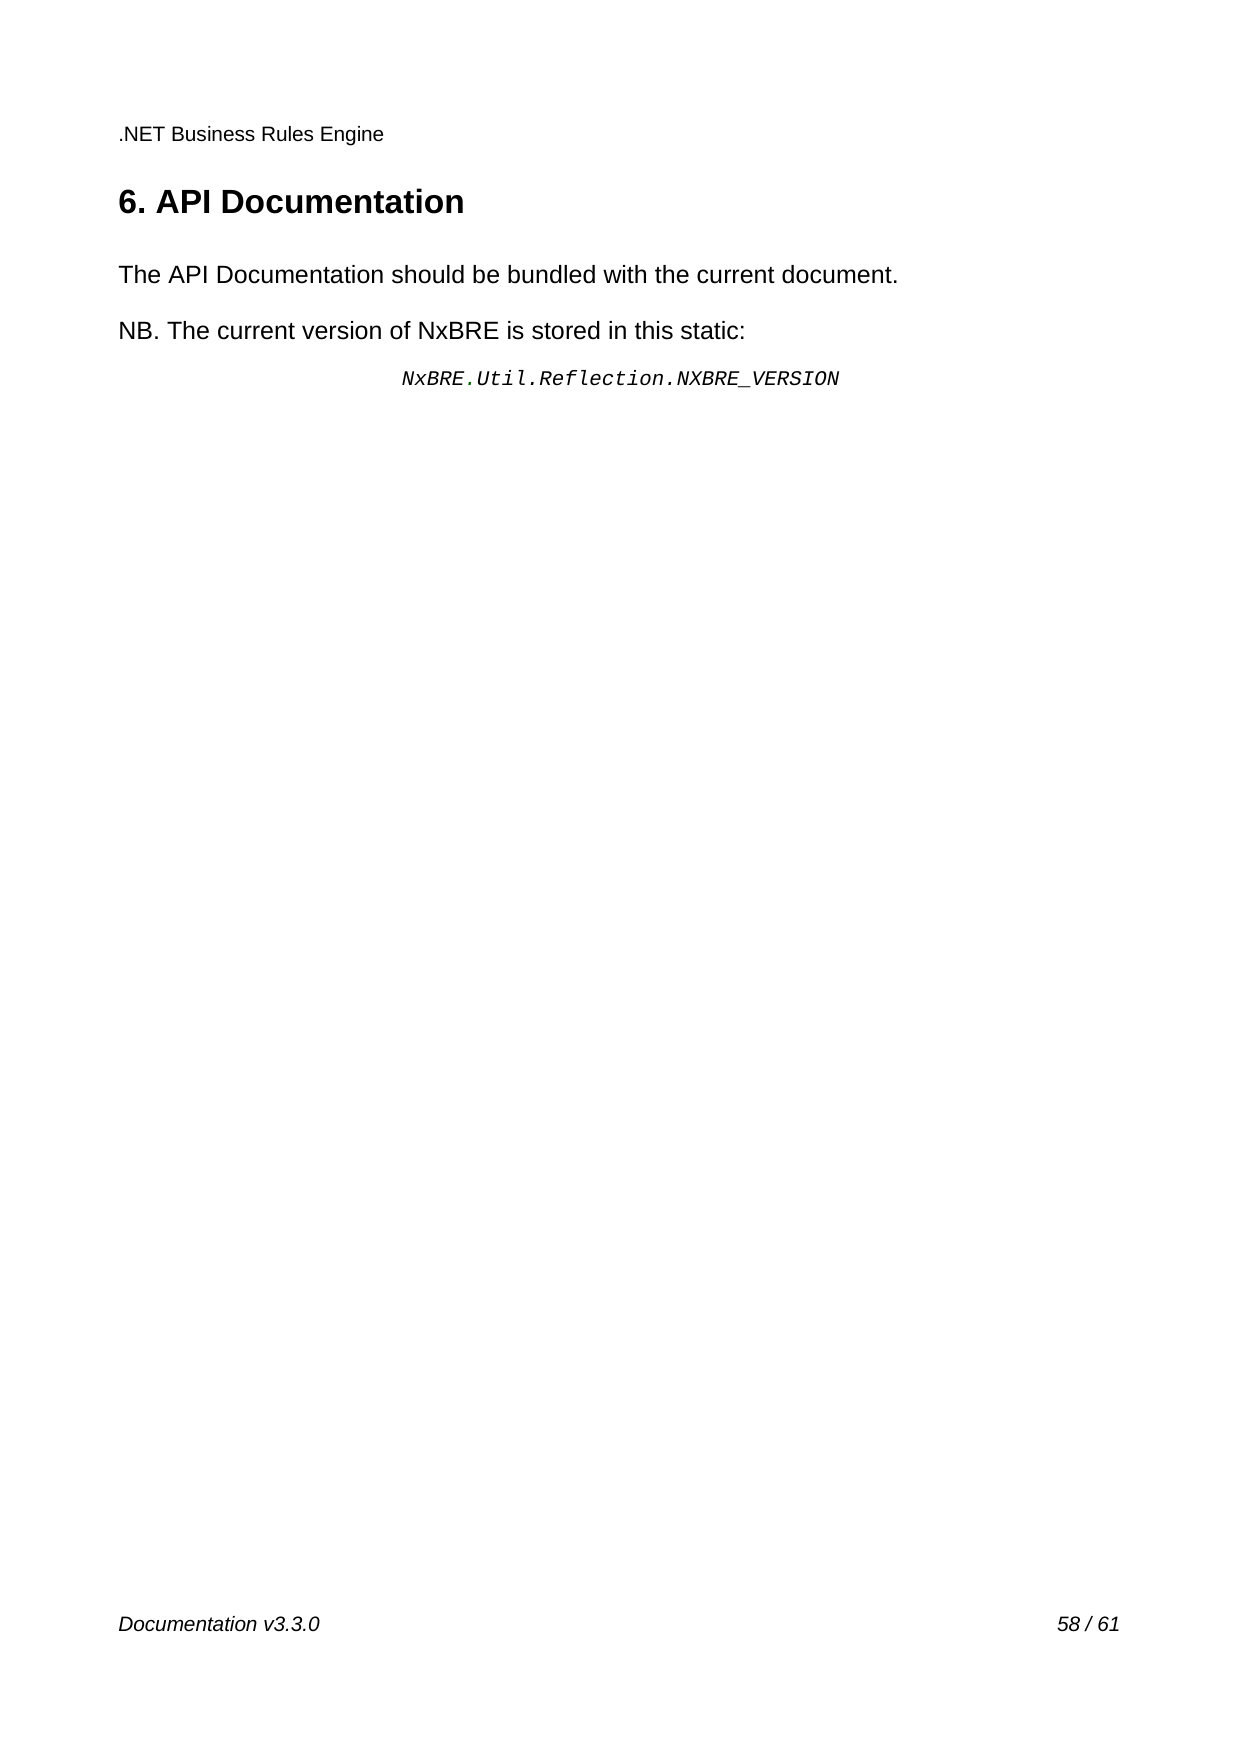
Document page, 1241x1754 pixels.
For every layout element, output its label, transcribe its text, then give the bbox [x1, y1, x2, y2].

text NxBRE.Util.Reflection.NXBRE_VERSION [118, 345, 1124, 392]
text The API Documentation should be bundled with the current document. [118, 261, 1124, 289]
subtitle API Documentation [118, 183, 1124, 220]
text NB. The current version of NxBRE is stored in this static: [118, 317, 1124, 345]
